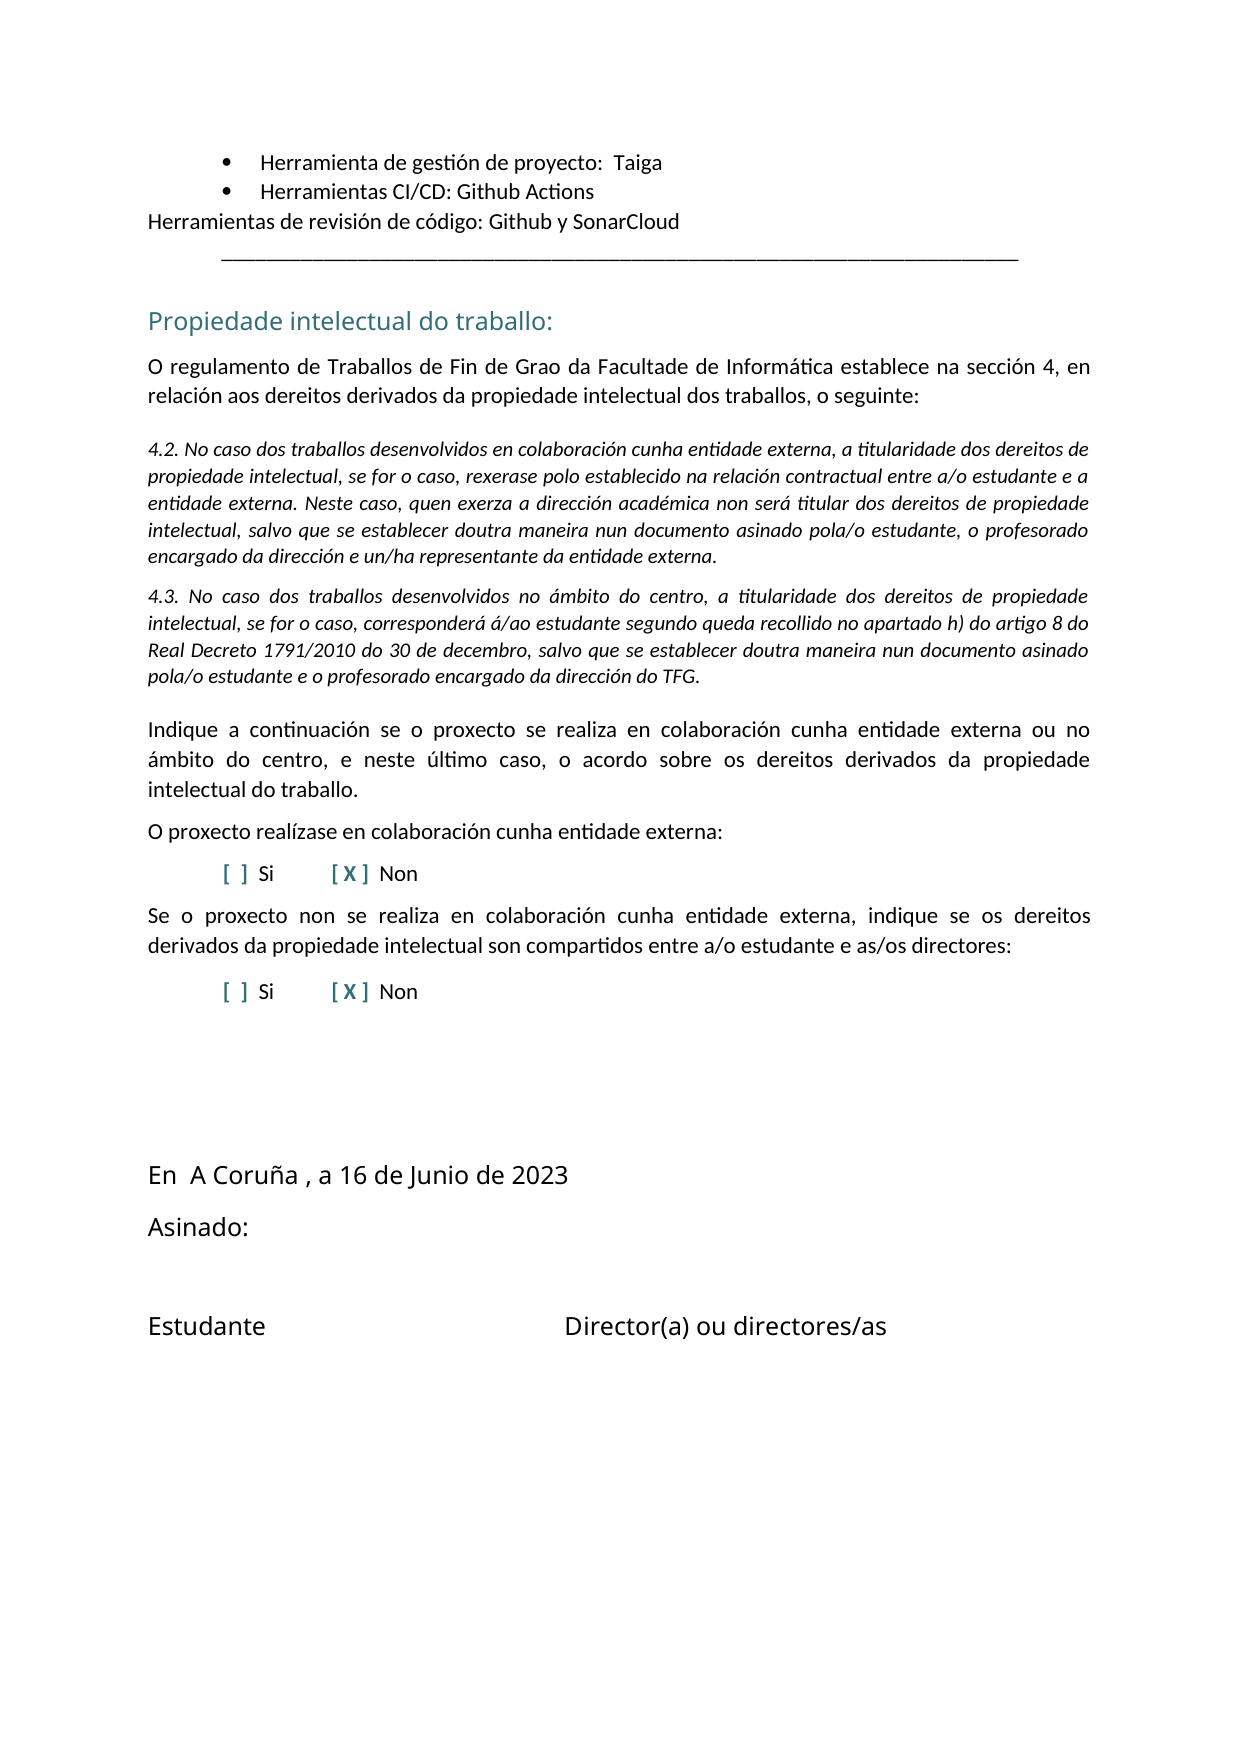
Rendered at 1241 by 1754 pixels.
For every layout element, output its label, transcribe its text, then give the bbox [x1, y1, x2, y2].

list Herramientas CI/CD: Github Actions [223, 177, 1092, 205]
text Estudante Director(a) ou directores/as [148, 1308, 1092, 1342]
text Indique a continuación se o proxecto se realiza en colaboración cunha entidade externa ou no ámbito do centro, e neste último caso, o acordo sobre os dereitos derivados da propiedade intelectual do traballo. [148, 716, 1092, 803]
text Se o proxecto non se realiza en colaboración cunha entidade externa, indique se os dereitos derivados da propiedade intelectual son compartidos entre a/o estudante e as/os directores: [148, 902, 1092, 959]
text 4.3. No caso dos traballos desenvolvidos no ámbito do centro, a titularidade dos dereitos de propiedade intelectual, se for o caso, corresponderá á/ao estudante segundo queda recollido no apartado h) do artigo 8 do Real Decreto 1791/2010 do 30 de decembro, salvo que se establecer doutra maneira nun documento asinado pola/o estudante e o profesorado encargado da dirección do TFG. [148, 583, 1092, 689]
list Herramienta de gestión de proyecto: Taiga [223, 148, 1092, 176]
text [ ] Si [ X ] Non [223, 977, 1092, 1005]
text [ ] Si [ X ] Non [223, 859, 1092, 887]
text Asinado: [148, 1210, 1092, 1244]
text ______________________________________________________________________ [148, 236, 1092, 264]
text En A Coruña , a 16 de Junio de 2023 [148, 1157, 1092, 1191]
list Herramientas de revisión de código: Github y SonarCloud [148, 207, 1092, 235]
text O regulamento de Traballos de Fin de Grao da Facultade de Informática establece na sección 4, en relación aos dereitos derivados da propiedade intelectual dos traballos, o seguinte: [148, 352, 1092, 409]
text O proxecto realízase en colaboración cunha entidade externa: [148, 817, 1092, 845]
text 4.2. No caso dos traballos desenvolvidos en colaboración cunha entidade externa, a titularidade dos dereitos de propiedade intelectual, se for o caso, rexerase polo establecido na relación contractual entre a/o estudante e a entidade externa. Neste caso, quen exerza a dirección académica non será titular dos dereitos de propiedade intelectual, salvo que se establecer doutra maneira nun documento asinado pola/o estudante, o profesorado encargado da dirección e un/ha representante da entidade externa. [148, 436, 1092, 569]
text Propiedade intelectual do traballo: [148, 303, 1092, 337]
